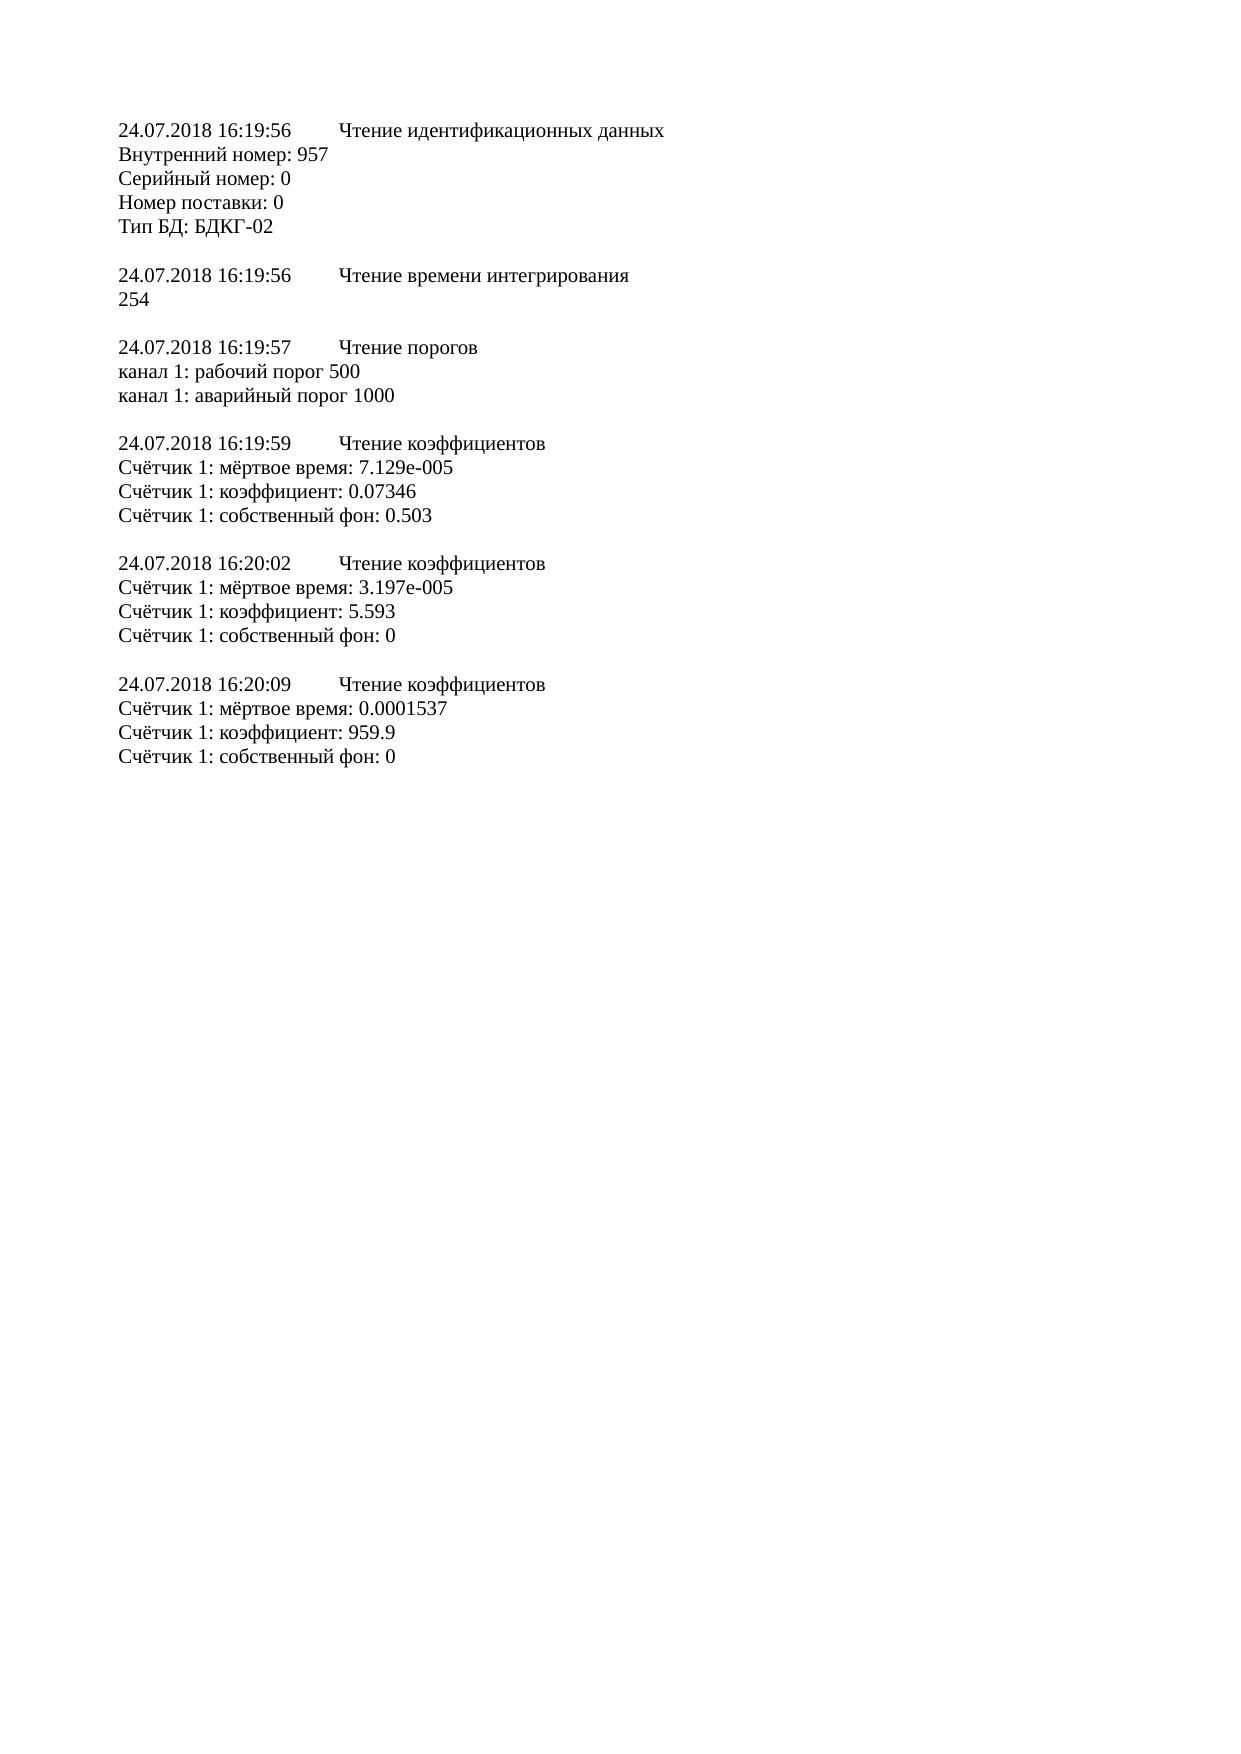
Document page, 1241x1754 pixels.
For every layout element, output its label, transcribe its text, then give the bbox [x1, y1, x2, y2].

text Cчётчик 1: мёртвое время: 0.0001537 [118, 696, 1122, 720]
text Cчётчик 1: коэффициент: 5.593 [118, 599, 1122, 623]
text 24.07.2018 16:19:59 Чтение коэффициентов [118, 431, 1122, 455]
text 24.07.2018 16:19:56 Чтение времени интегрирования [118, 262, 1122, 287]
text Cчётчик 1: собственный фон: 0 [118, 623, 1122, 647]
text канал 1: рабочий порог 500 [118, 359, 1122, 383]
text Cчётчик 1: собственный фон: 0.503 [118, 503, 1122, 527]
text Cчётчик 1: коэффициент: 0.07346 [118, 479, 1122, 503]
text 24.07.2018 16:20:09 Чтение коэффициентов [118, 672, 1122, 696]
text Cчётчик 1: коэффициент: 959.9 [118, 720, 1122, 744]
text 254 [118, 287, 1122, 311]
text 24.07.2018 16:19:56 Чтение идентификационных данных [118, 118, 1122, 142]
text 24.07.2018 16:20:02 Чтение коэффициентов [118, 551, 1122, 575]
text 24.07.2018 16:19:57 Чтение порогов [118, 335, 1122, 359]
text Номер поставки: 0 [118, 190, 1122, 214]
text Тип БД: БДКГ-02 [118, 214, 1122, 238]
text канал 1: аварийный порог 1000 [118, 383, 1122, 407]
text Cчётчик 1: собственный фон: 0 [118, 744, 1122, 768]
text Серийный номер: 0 [118, 166, 1122, 190]
text Внутренний номер: 957 [118, 142, 1122, 166]
text Cчётчик 1: мёртвое время: 7.129e-005 [118, 455, 1122, 479]
text Cчётчик 1: мёртвое время: 3.197e-005 [118, 575, 1122, 599]
